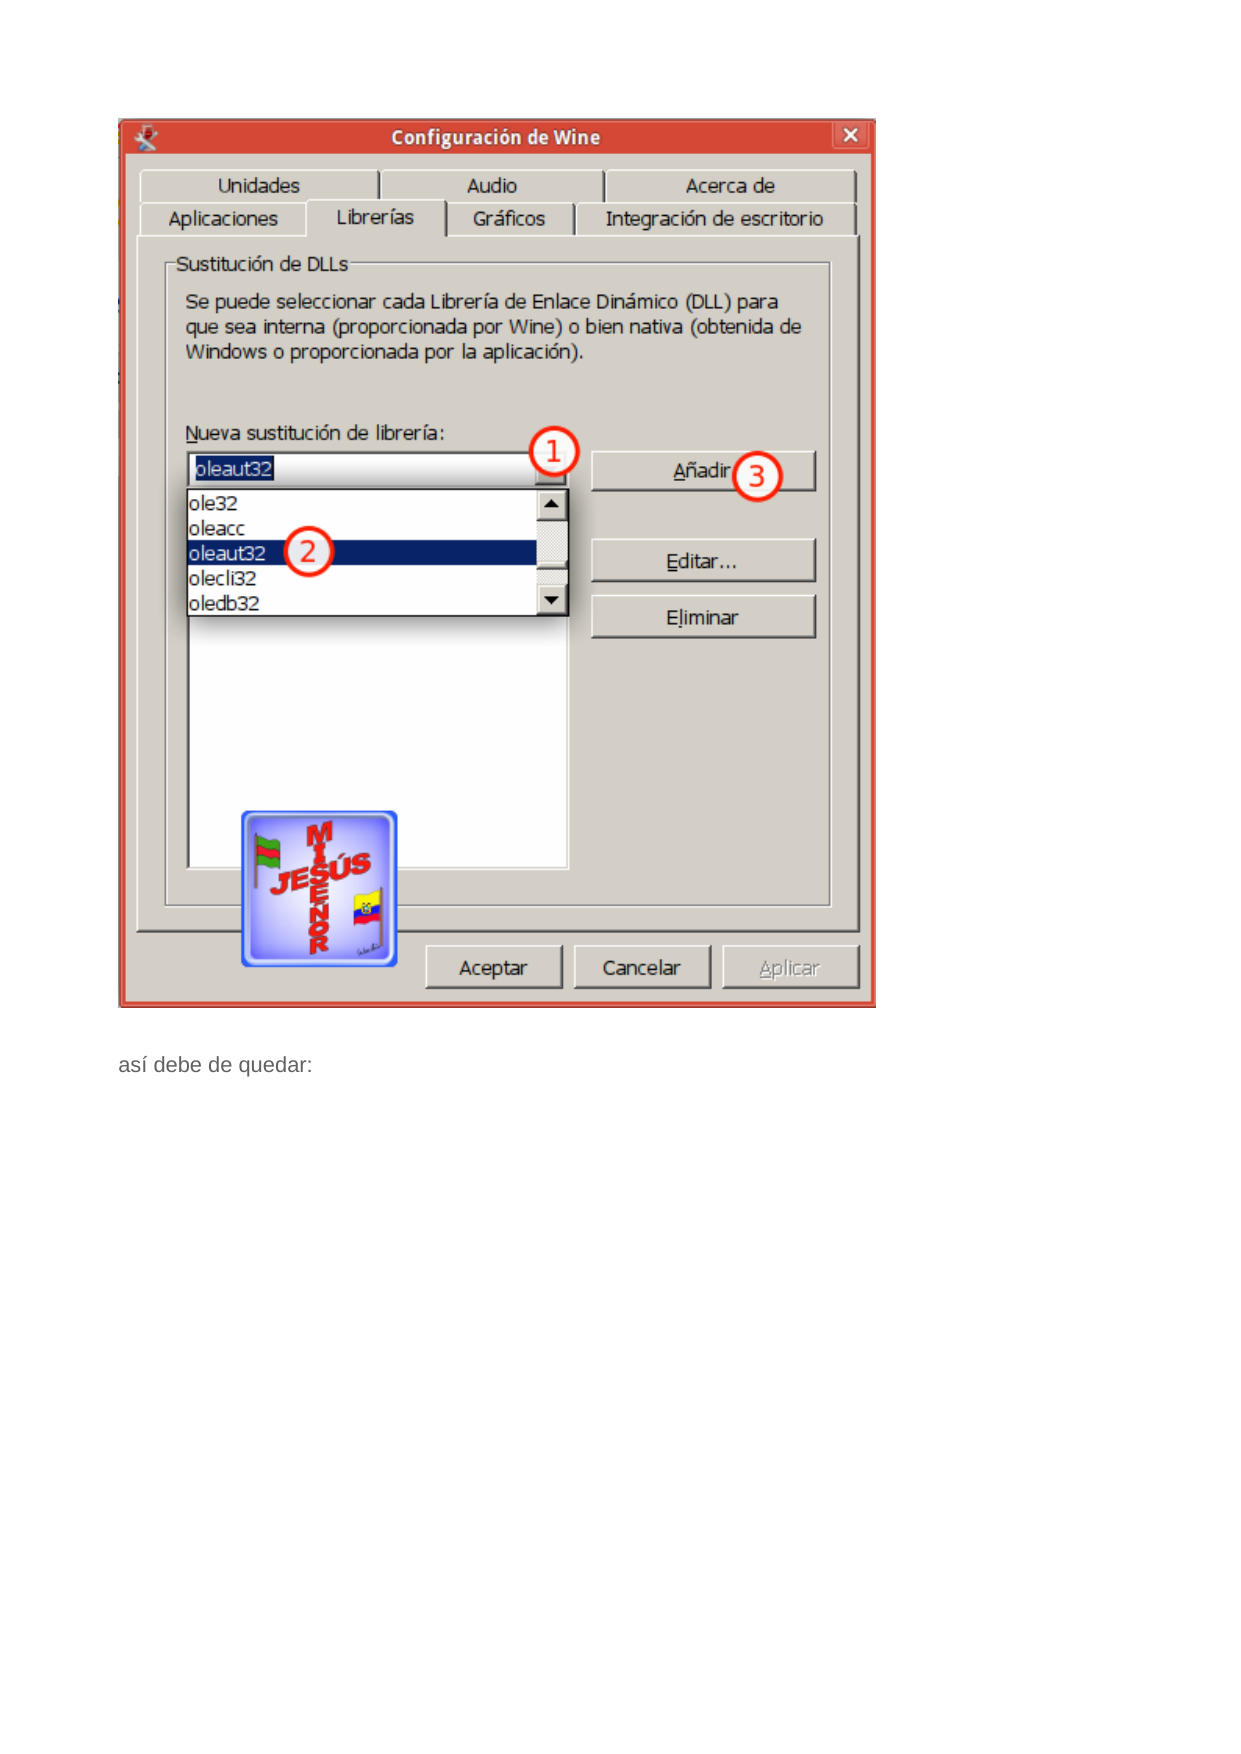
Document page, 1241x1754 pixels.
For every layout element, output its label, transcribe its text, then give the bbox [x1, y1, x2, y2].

text así debe de quedar: [118, 118, 1122, 1112]
picture [118, 118, 876, 1008]
